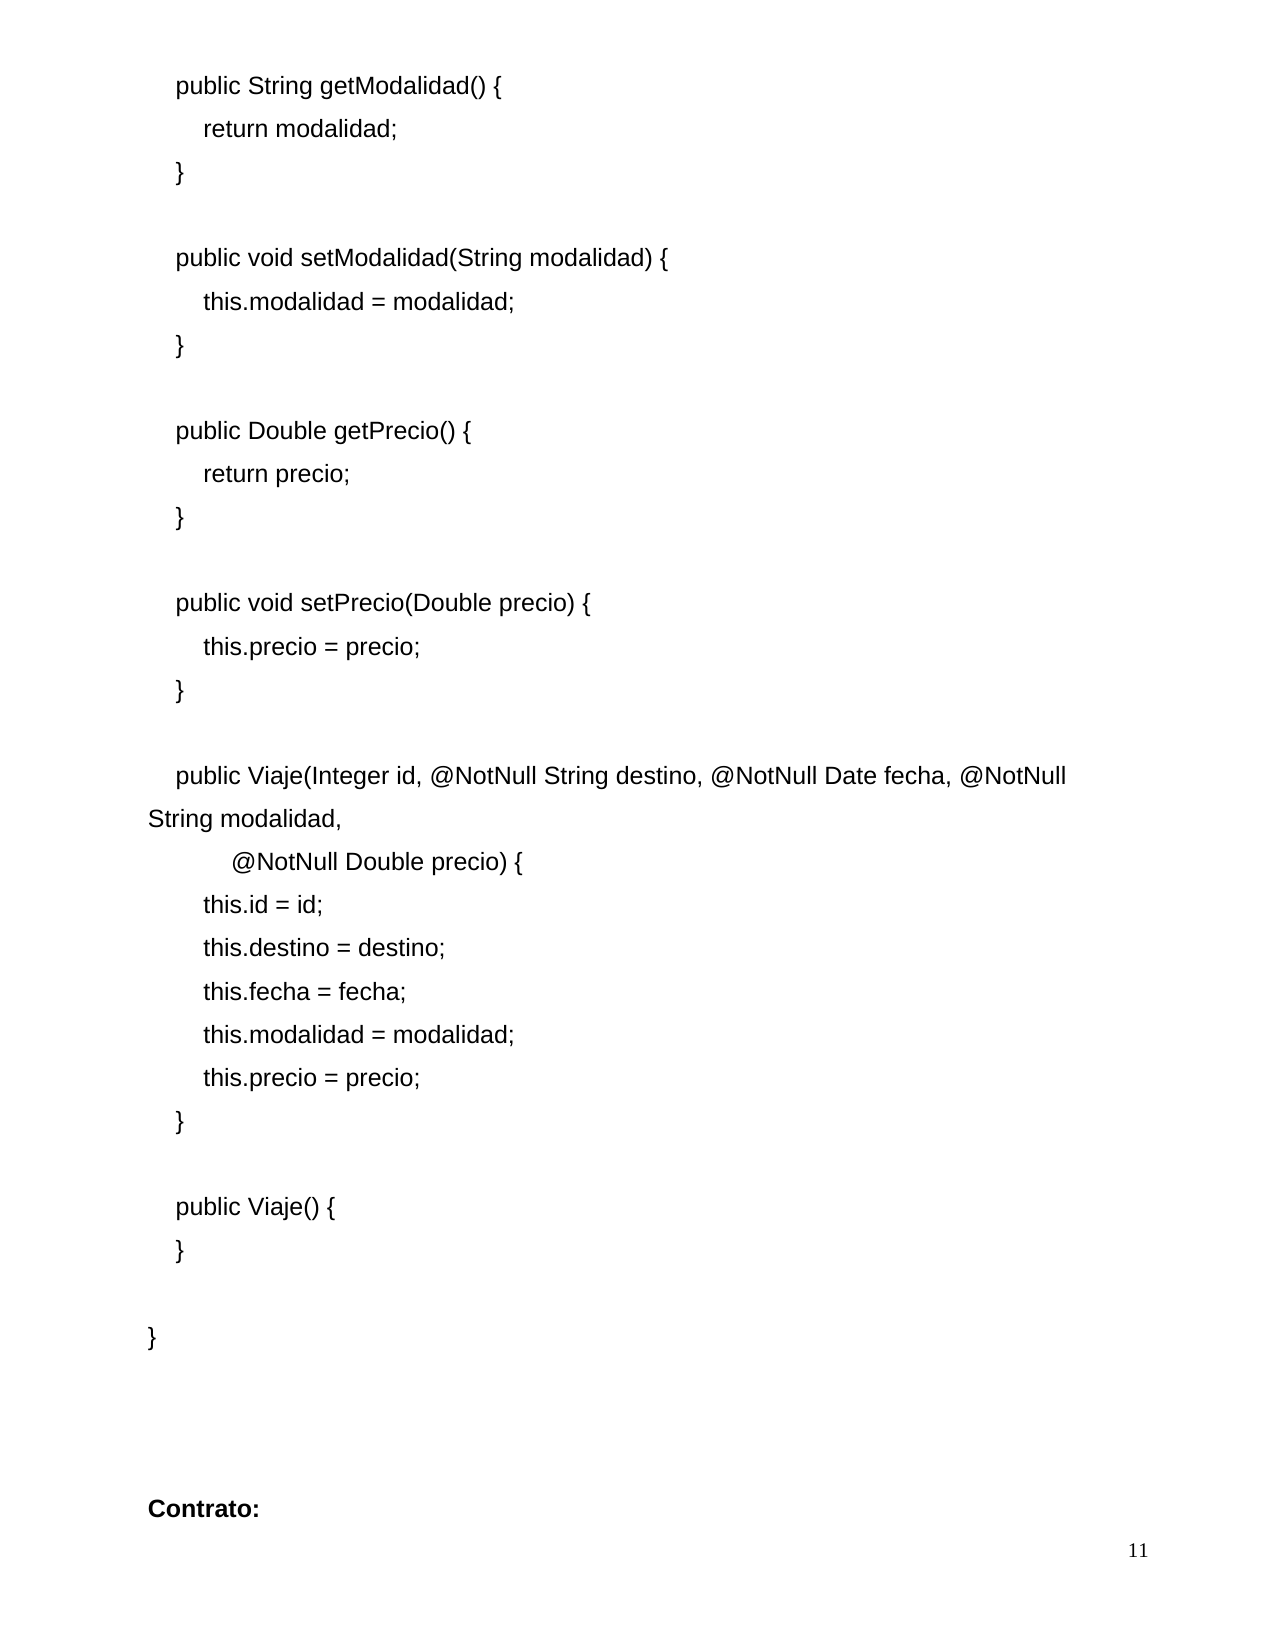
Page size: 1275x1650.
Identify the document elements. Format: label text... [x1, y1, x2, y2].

text } [148, 157, 1127, 186]
text this.precio = precio; [148, 1063, 1127, 1091]
text } [148, 329, 1127, 358]
text } [148, 1106, 1127, 1134]
text } [148, 502, 1127, 531]
text this.modalidad = modalidad; [148, 1019, 1127, 1048]
text this.modalidad = modalidad; [148, 286, 1127, 315]
text @NotNull Double precio) { [148, 847, 1127, 876]
text public void setModalidad(String modalidad) { [148, 243, 1127, 272]
text this.precio = precio; [148, 631, 1127, 660]
text this.destino = destino; [148, 933, 1127, 962]
text return modalidad; [148, 114, 1127, 143]
text public Double getPrecio() { [148, 416, 1127, 444]
text public Viaje(Integer id, @NotNull String destino, @NotNull Date fecha, @NotNull String modalidad, [148, 761, 1127, 833]
text public Viaje() { [148, 1192, 1127, 1221]
text Contrato: [148, 1494, 1127, 1523]
text public String getModalidad() { [148, 71, 1127, 99]
text this.fecha = fecha; [148, 976, 1127, 1005]
text } [148, 1235, 1127, 1264]
text } [148, 674, 1127, 703]
text this.id = id; [148, 890, 1127, 919]
text } [148, 1321, 1127, 1350]
text return precio; [148, 459, 1127, 488]
text public void setPrecio(Double precio) { [148, 588, 1127, 617]
